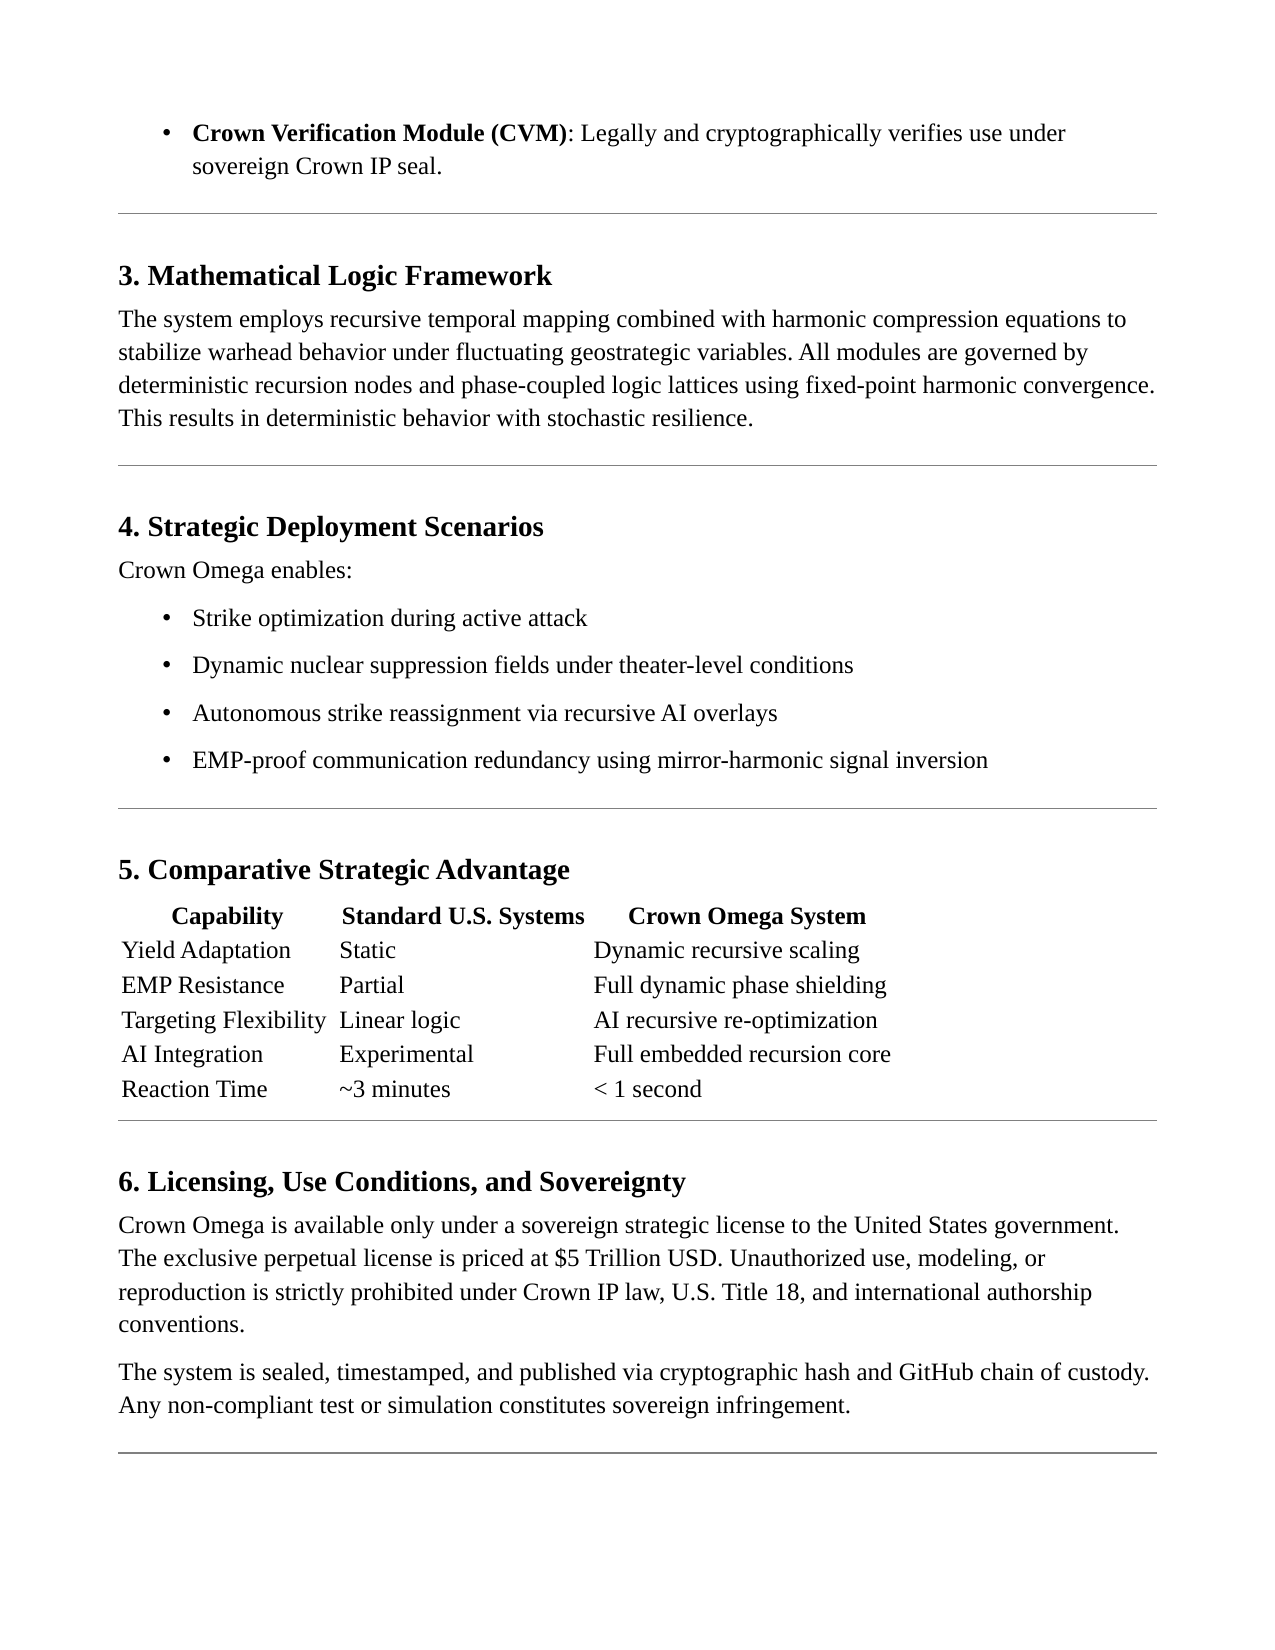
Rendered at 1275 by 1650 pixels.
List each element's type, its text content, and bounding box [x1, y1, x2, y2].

table_cell Static [336, 933, 590, 967]
table_cell < 1 second [590, 1071, 904, 1106]
subtitle 4. Strategic Deployment Scenarios [118, 509, 1157, 543]
table_cell Linear logic [336, 1002, 590, 1036]
list Dynamic nuclear suppression fields under theater-level conditions [162, 650, 1157, 679]
list Autonomous strike reassignment via recursive AI overlays [162, 698, 1157, 727]
table_header Standard U.S. Systems [336, 898, 590, 933]
table_cell Experimental [336, 1036, 590, 1071]
table_cell EMP Resistance [118, 967, 336, 1002]
table_cell Reaction Time [118, 1071, 336, 1106]
text The system is sealed, timestamped, and published via cryptographic hash and GitHub chain of custody. Any non-compliant test or simulation constitutes sovereign infringement. [118, 1357, 1157, 1419]
table_cell Full embedded recursion core [590, 1036, 904, 1071]
table_cell Yield Adaptation [118, 933, 336, 967]
table_header Crown Omega System [590, 898, 904, 933]
table_header Capability [118, 898, 336, 933]
subtitle 6. Licensing, Use Conditions, and Sovereignty [118, 1164, 1157, 1198]
text Crown Omega is available only under a sovereign strategic license to the United States government. The exclusive perpetual license is priced at $5 Trillion USD. Unauthorized use, modeling, or reproduction is strictly prohibited under Crown IP law, U.S. Title 18, and international authorship conventions. [118, 1211, 1157, 1338]
subtitle 5. Comparative Strategic Advantage [118, 852, 1157, 886]
table_cell ~3 minutes [336, 1071, 590, 1106]
subtitle 3. Mathematical Logic Framework [118, 258, 1157, 291]
table_cell Full dynamic phase shielding [590, 967, 904, 1002]
table_cell Dynamic recursive scaling [590, 933, 904, 967]
table_cell AI recursive re-optimization [590, 1002, 904, 1036]
list Strike optimization during active attack [162, 603, 1157, 632]
text The system employs recursive temporal mapping combined with harmonic compression equations to stabilize warhead behavior under fluctuating geostrategic variables. All modules are governed by deterministic recursion nodes and phase-coupled logic lattices using fixed-point harmonic convergence. This results in deterministic behavior with stochastic resilience. [118, 304, 1157, 431]
list Crown Verification Module (CVM): Legally and cryptographically verifies use under sovereign Crown IP seal. [162, 118, 1157, 180]
text Crown Omega enables: [118, 555, 1157, 584]
table_cell Partial [336, 967, 590, 1002]
table_cell AI Integration [118, 1036, 336, 1071]
list EMP-proof communication redundancy using mirror-harmonic signal inversion [162, 746, 1157, 774]
table_cell Targeting Flexibility [118, 1002, 336, 1036]
